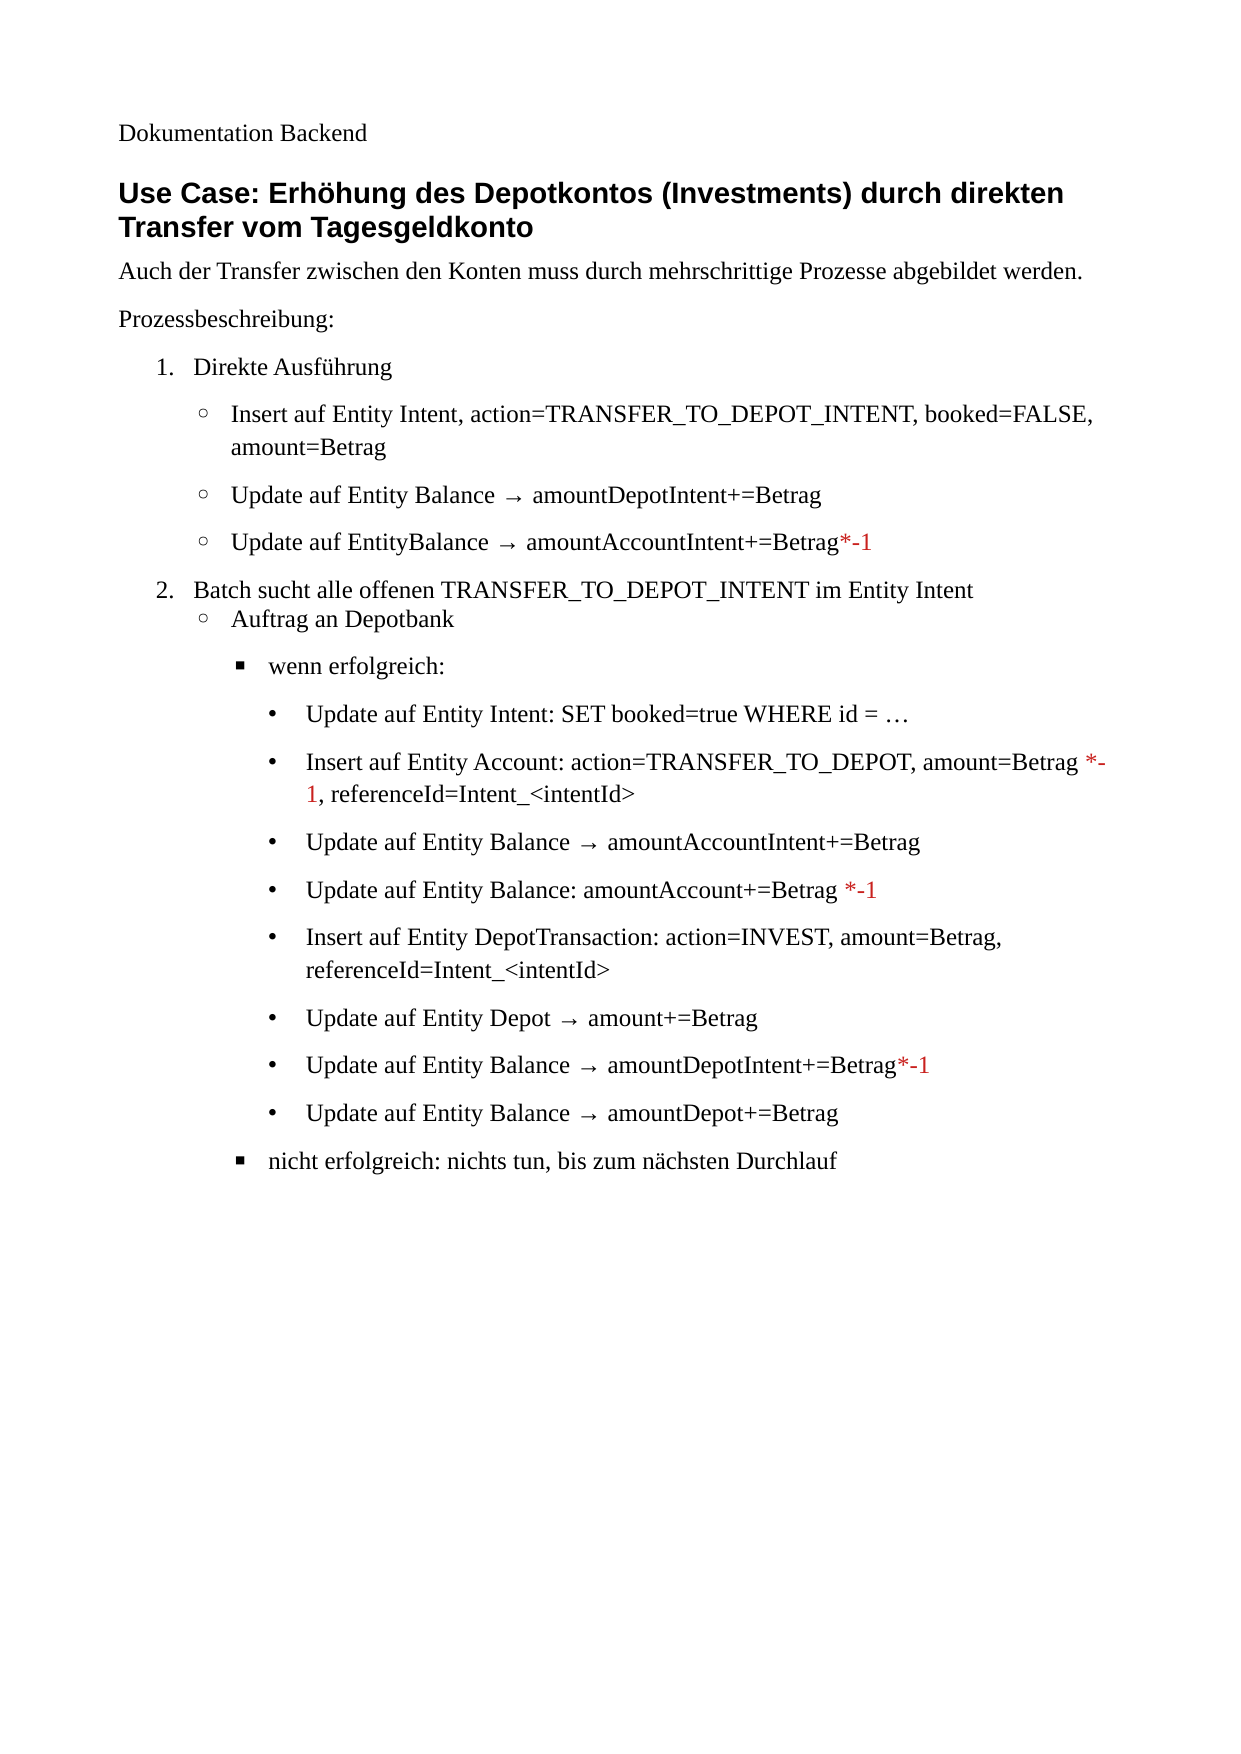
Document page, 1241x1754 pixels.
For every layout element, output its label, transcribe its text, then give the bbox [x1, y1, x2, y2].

list Update auf Entity Balance: amountAccount+=Betrag *-1 [268, 875, 1122, 903]
list Update auf Entity Depot → amount+=Betrag [268, 1003, 1122, 1032]
list Auftrag an Depotbank [193, 604, 1122, 632]
list Insert auf Entity Intent, action=TRANSFER_TO_DEPOT_INTENT, booked=FALSE, amount=Betrag [193, 399, 1122, 461]
list Update auf Entity Balance → amountDepotIntent+=Betrag*-1 [268, 1051, 1122, 1079]
list Insert auf Entity Account: action=TRANSFER_TO_DEPOT, amount=Betrag *-1, referenceId=Intent_<intentId> [268, 747, 1122, 808]
list Update auf Entity Balance → amountDepot+=Betrag [268, 1098, 1122, 1127]
list Insert auf Entity DepotTransaction: action=INVEST, amount=Betrag, referenceId=Intent_<intentId> [268, 922, 1122, 984]
list Update auf Entity Balance → amountDepotIntent+=Betrag [193, 480, 1122, 508]
list nicht erfolgreich: nichts tun, bis zum nächsten Durchlauf [231, 1146, 1122, 1174]
list wenn erfolgreich: [231, 651, 1122, 680]
list Update auf EntityBalance → amountAccountIntent+=Betrag*-1 [193, 527, 1122, 556]
text Prozessbeschreibung: [118, 304, 1122, 333]
text Auch der Transfer zwischen den Konten muss durch mehrschrittige Prozesse abgebildet werden. [118, 256, 1122, 285]
list Update auf Entity Intent: SET booked=true WHERE id = … [268, 699, 1122, 728]
list Update auf Entity Balance → amountAccountIntent+=Betrag [268, 827, 1122, 856]
subtitle Use Case: Erhöhung des Depotkontos (Investments) durch direkten Transfer vom Tagesgeldkonto [118, 176, 1122, 244]
list Batch sucht alle offenen TRANSFER_TO_DEPOT_INTENT im Entity Intent [156, 575, 1122, 604]
list Direkte Ausführung [156, 352, 1122, 380]
